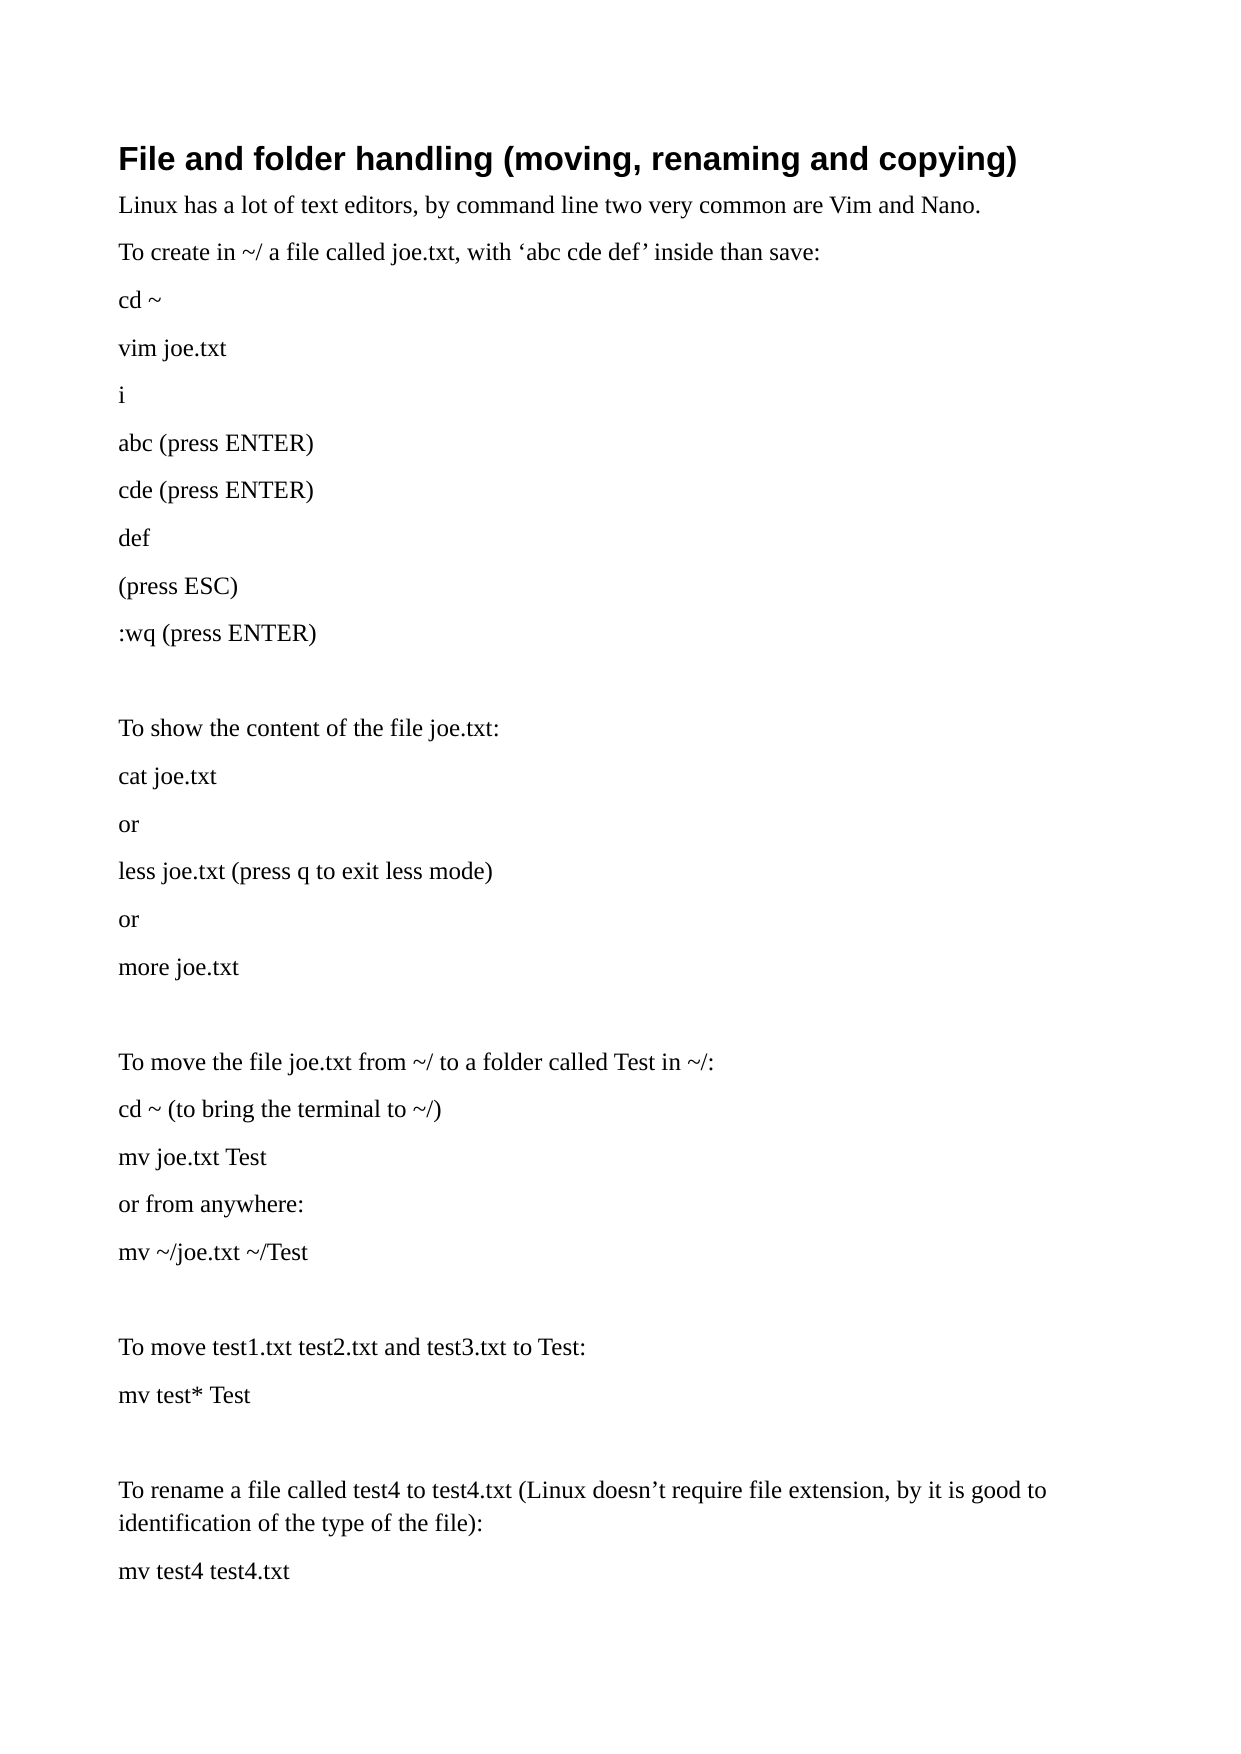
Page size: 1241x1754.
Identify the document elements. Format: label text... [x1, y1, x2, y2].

text To rename a file called test4 to test4.txt (Linux doesn’t require file extension, by it is good to identification of the type of the file): [118, 1475, 1122, 1537]
text mv ~/joe.txt ~/Test [118, 1237, 1122, 1266]
text or [118, 904, 1122, 933]
text mv test* Test [118, 1380, 1122, 1409]
text To move the file joe.txt from ~/ to a folder called Test in ~/: [118, 1047, 1122, 1076]
text cat joe.txt [118, 761, 1122, 790]
text To show the content of the file joe.txt: [118, 713, 1122, 742]
text To move test1.txt test2.txt and test3.txt to Test: [118, 1332, 1122, 1361]
text less joe.txt (press q to exit less mode) [118, 856, 1122, 885]
text or from anywhere: [118, 1189, 1122, 1218]
text (press ESC) [118, 571, 1122, 599]
text mv test4 test4.txt [118, 1556, 1122, 1584]
text cd ~ [118, 285, 1122, 314]
text or [118, 809, 1122, 837]
subtitle File and folder handling (moving, renaming and copying) [118, 139, 1122, 177]
text vim joe.txt [118, 333, 1122, 361]
text i [118, 380, 1122, 409]
text To create in ~/ a file called joe.txt, with ‘abc cde def’ inside than save: [118, 237, 1122, 266]
text cde (press ENTER) [118, 476, 1122, 504]
text more joe.txt [118, 952, 1122, 980]
text abc (press ENTER) [118, 428, 1122, 457]
text Linux has a lot of text editors, by command line two very common are Vim and Nano. [118, 190, 1122, 219]
text def [118, 523, 1122, 552]
text :wq (press ENTER) [118, 618, 1122, 647]
text cd ~ (to bring the terminal to ~/) [118, 1094, 1122, 1123]
text mv joe.txt Test [118, 1142, 1122, 1171]
